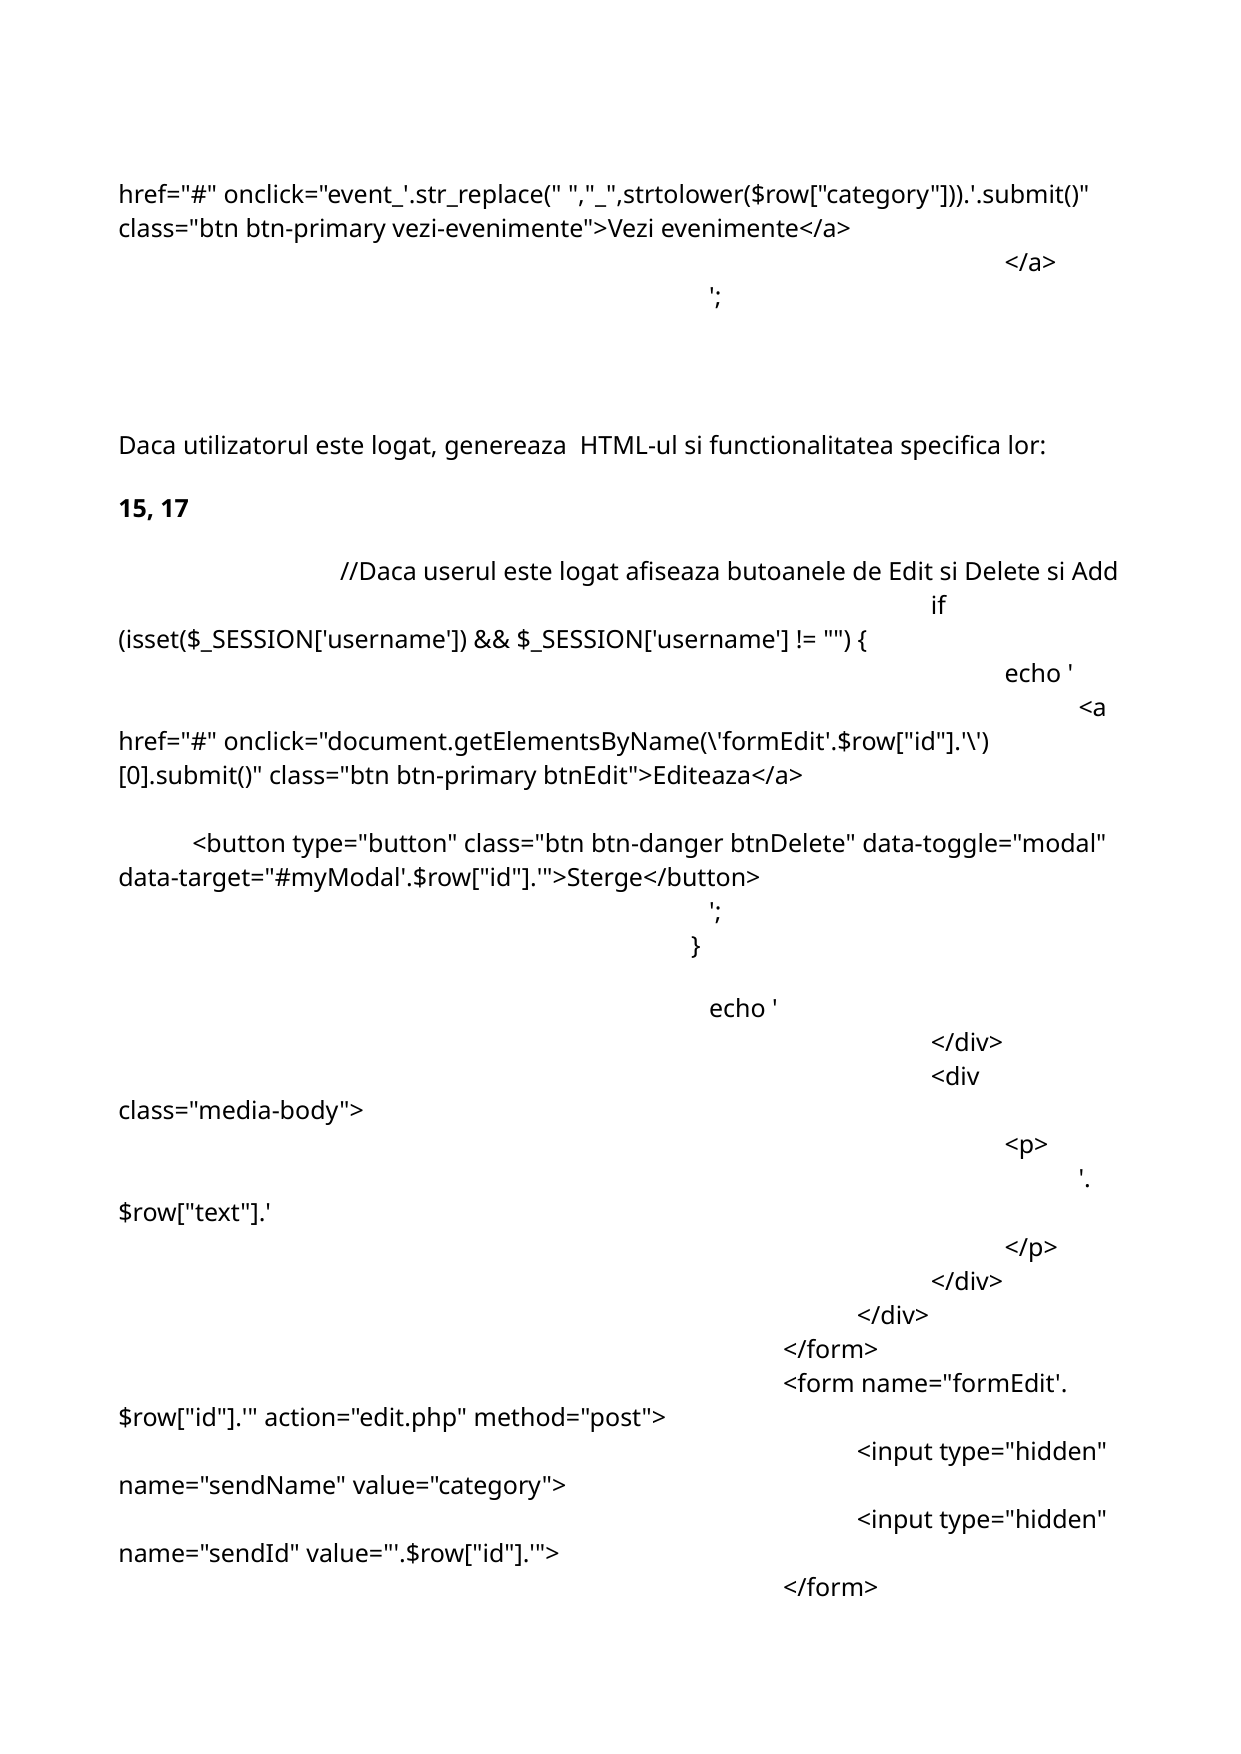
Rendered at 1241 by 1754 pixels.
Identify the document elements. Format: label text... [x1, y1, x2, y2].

text '; [118, 894, 1122, 928]
text href="#" onclick="event_'.str_replace(" ","_",strtolower($row["category"])).'.submit()" class="btn btn-primary vezi-evenimente">Vezi evenimente</a> [118, 176, 1122, 244]
text </form> [118, 1331, 1122, 1365]
text </p> [118, 1229, 1122, 1263]
text </form> [118, 1570, 1122, 1604]
text <div class="media-body"> [118, 1059, 1122, 1127]
text <input type="hidden" name="sendName" value="category"> [118, 1433, 1122, 1502]
text //Daca userul este logat afiseaza butoanele de Edit si Delete si Add [118, 553, 1122, 587]
text '.$row["text"].' [118, 1161, 1122, 1229]
text </div> [118, 1025, 1122, 1059]
text </a> [118, 244, 1122, 278]
text Daca utilizatorul este logat, genereaza HTML-ul si functionalitatea specifica lor: [118, 428, 1122, 462]
text echo ' [118, 655, 1122, 689]
text } [118, 928, 1122, 962]
text <form name="formEdit'.$row["id"].'" action="edit.php" method="post"> [118, 1365, 1122, 1433]
text <a href="#" onclick="document.getElementsByName(\'formEdit'.$row["id"].'\')[0].submit()" class="btn btn-primary btnEdit">Editeaza</a> [118, 689, 1122, 792]
text <p> [118, 1127, 1122, 1161]
text '; [118, 278, 1122, 313]
text </div> [118, 1297, 1122, 1331]
text if (isset($_SESSION['username']) && $_SESSION['username'] != "") { [118, 587, 1122, 655]
text </div> [118, 1263, 1122, 1297]
text <input type="hidden" name="sendId" value="'.$row["id"].'"> [118, 1502, 1122, 1570]
text 15, 17 [118, 490, 1122, 524]
text <button type="button" class="btn btn-danger btnDelete" data-toggle="modal" data-target="#myModal'.$row["id"].'">Sterge</button> [118, 792, 1122, 894]
text echo ' [118, 991, 1122, 1025]
